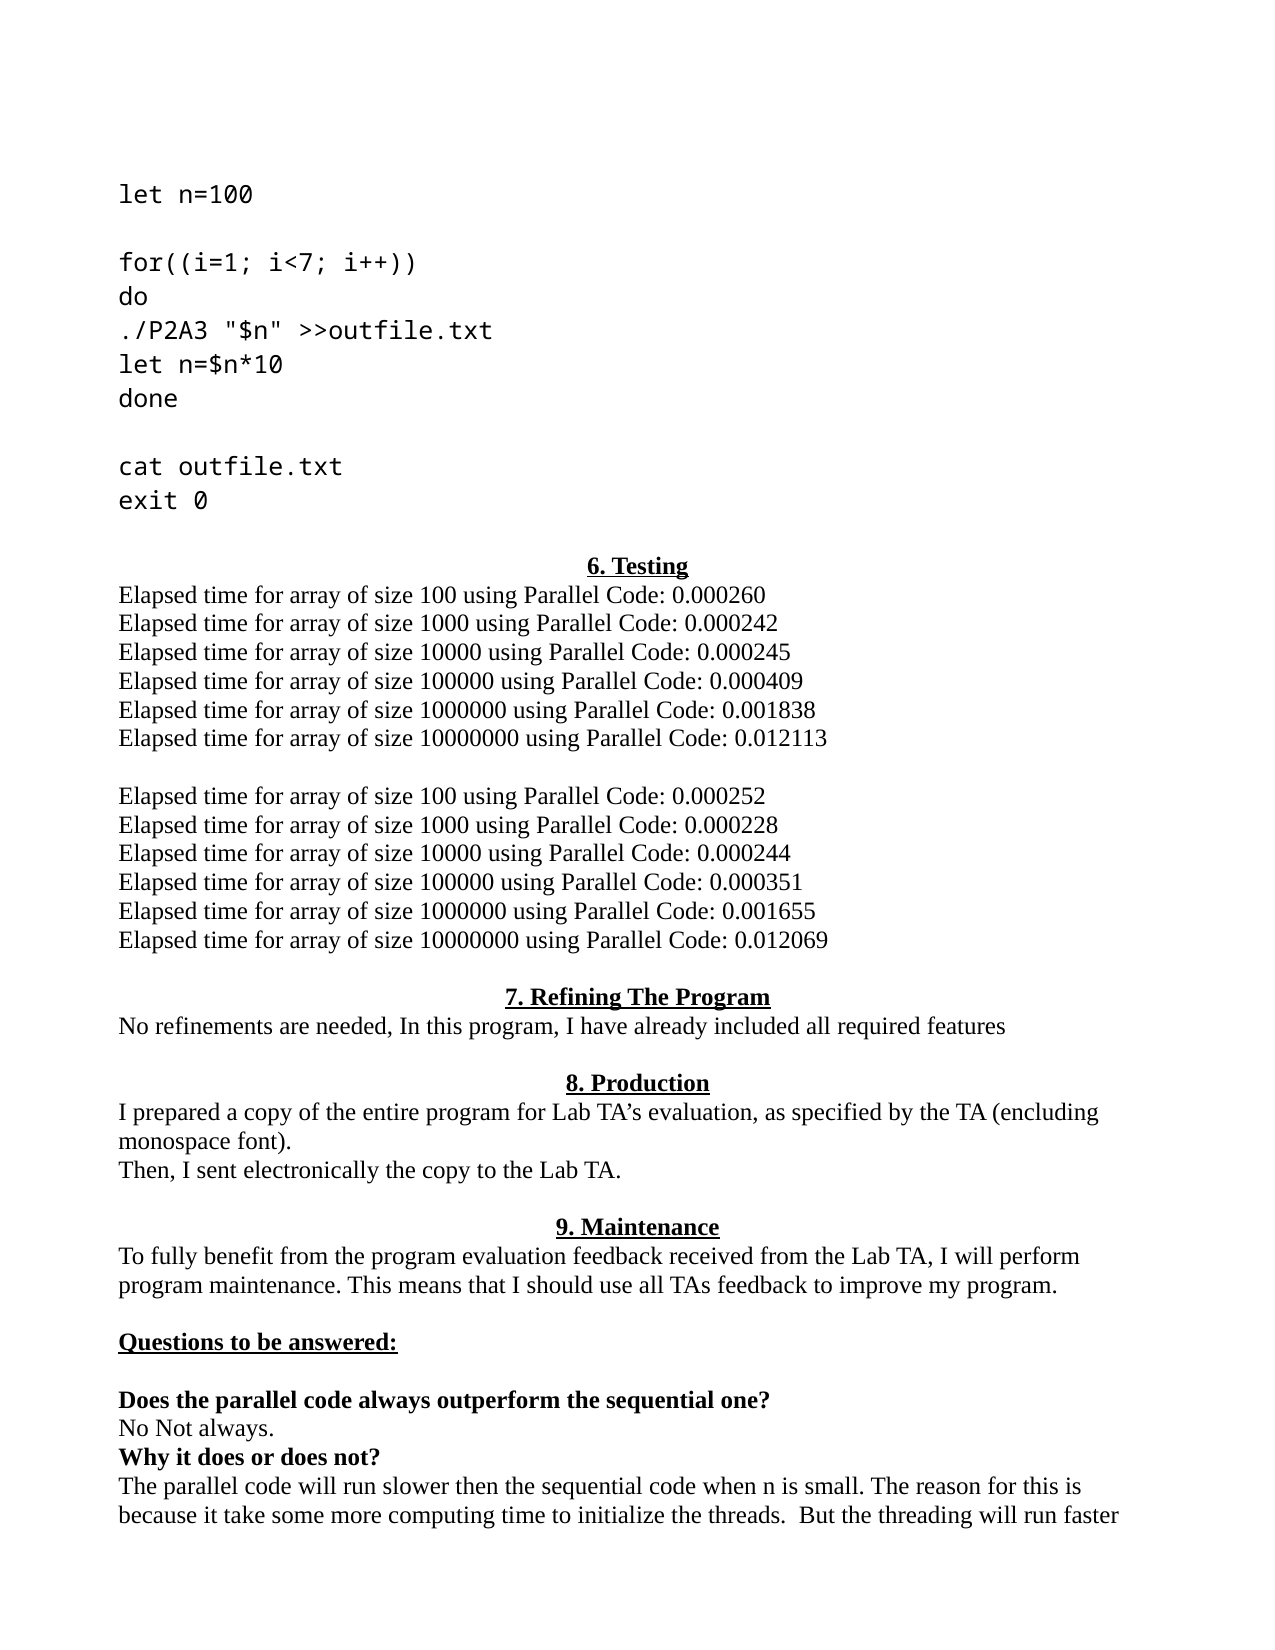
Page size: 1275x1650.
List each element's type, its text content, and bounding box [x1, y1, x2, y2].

text 7. Refining The Program [118, 982, 1157, 1011]
text 8. Production [118, 1068, 1157, 1097]
text Elapsed time for array of size 100 using Parallel Code: 0.000260 [118, 580, 1157, 608]
text exit 0 [118, 483, 1157, 517]
text Elapsed time for array of size 100000 using Parallel Code: 0.000351 [118, 867, 1157, 896]
text cat outfile.txt [118, 449, 1157, 483]
text Elapsed time for array of size 100000 using Parallel Code: 0.000409 [118, 666, 1157, 695]
text Does the parallel code always outperform the sequential one? [118, 1385, 1157, 1413]
text 6. Testing [118, 551, 1157, 580]
text Elapsed time for array of size 1000000 using Parallel Code: 0.001838 [118, 695, 1157, 723]
text for((i=1; i<7; i++)) [118, 244, 1157, 278]
text Elapsed time for array of size 10000000 using Parallel Code: 0.012069 [118, 925, 1157, 953]
text The parallel code will run slower then the sequential code when n is small. The reason for this is because it take some more computing time to initialize the threads. But the threading will run faster [118, 1471, 1157, 1528]
text No Not always. [118, 1413, 1157, 1442]
text Then, I sent electronically the copy to the Lab TA. [118, 1155, 1157, 1183]
text do [118, 278, 1157, 313]
text No refinements are needed, In this program, I have already included all required features [118, 1011, 1157, 1040]
text program maintenance. This means that I should use all TAs feedback to improve my program. [118, 1270, 1157, 1298]
text I prepared a copy of the entire program for Lab TA’s evaluation, as specified by the TA (encluding monospace font). [118, 1097, 1157, 1155]
text let n=$n*10 [118, 347, 1157, 381]
text To fully benefit from the program evaluation feedback received from the Lab TA, I will perform [118, 1241, 1157, 1270]
text done [118, 381, 1157, 415]
text Elapsed time for array of size 1000 using Parallel Code: 0.000228 [118, 810, 1157, 838]
text Elapsed time for array of size 10000 using Parallel Code: 0.000245 [118, 637, 1157, 666]
text ./P2A3 "$n" >>outfile.txt [118, 313, 1157, 347]
text 9. Maintenance [118, 1212, 1157, 1241]
text Elapsed time for array of size 10000000 using Parallel Code: 0.012113 [118, 723, 1157, 752]
text Elapsed time for array of size 100 using Parallel Code: 0.000252 [118, 781, 1157, 810]
text Why it does or does not? [118, 1442, 1157, 1471]
text Questions to be answered: [118, 1327, 1157, 1356]
text Elapsed time for array of size 1000 using Parallel Code: 0.000242 [118, 608, 1157, 637]
text Elapsed time for array of size 10000 using Parallel Code: 0.000244 [118, 838, 1157, 867]
text let n=100 [118, 176, 1157, 210]
text Elapsed time for array of size 1000000 using Parallel Code: 0.001655 [118, 896, 1157, 925]
